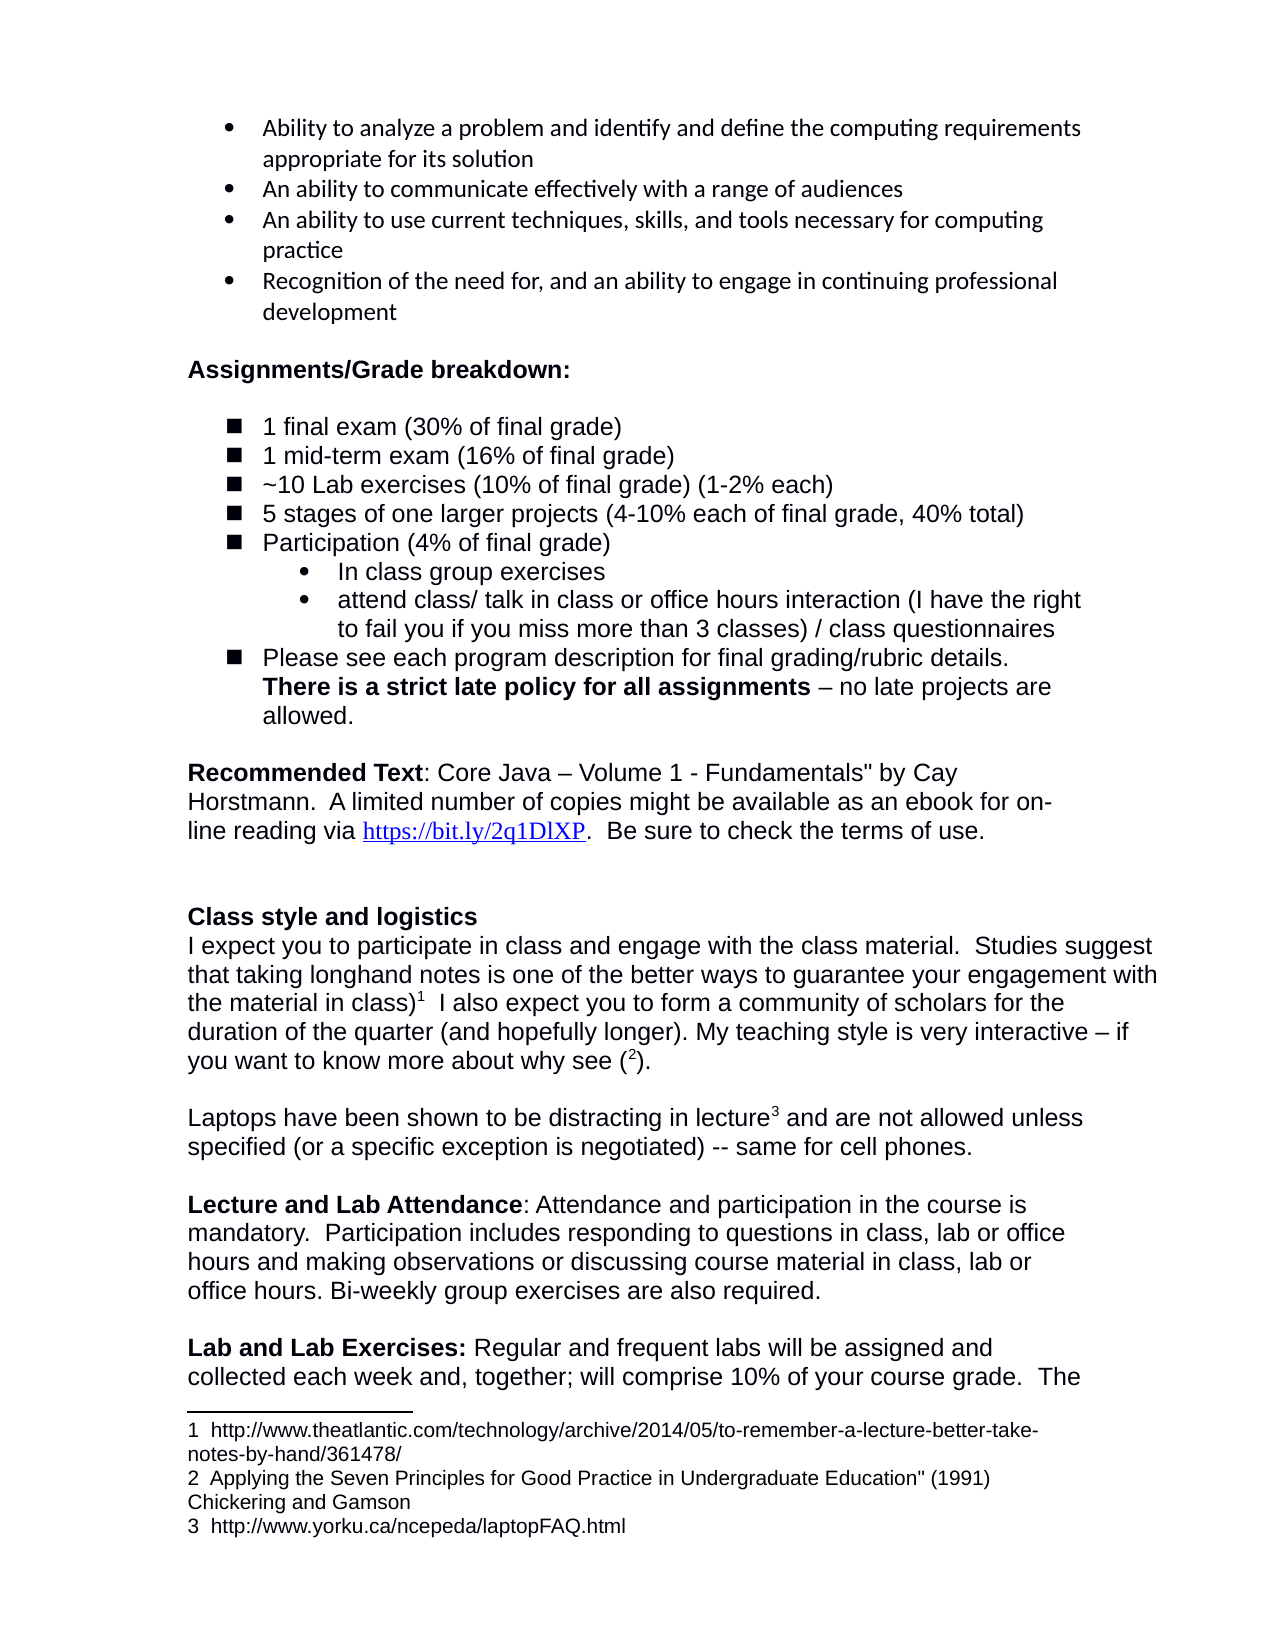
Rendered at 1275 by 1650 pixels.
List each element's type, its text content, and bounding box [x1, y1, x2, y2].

text Lab and Lab Exercises: Regular and frequent labs will be assigned and collected each week and, together; will comprise 10% of your course grade. The [187, 1333, 1087, 1391]
list 5 stages of one larger projects (4-10% each of final grade, 40% total) [225, 499, 1087, 528]
text Applying the Seven Principles for Good Practice in Undergraduate Education" (1991) Chickering and Gamson [187, 1466, 1087, 1513]
text http://www.theatlantic.com/technology/archive/2014/05/to-remember-a-lecture-better-take-notes-by-hand/361478/ [187, 1418, 1087, 1466]
text I expect you to participate in class and engage with the class material. Studies suggest that taking longhand notes is one of the better ways to guarantee your engagement with the material in class) I also expect you to form a community of scholars for the duration of the quarter (and hopefully longer). My teaching style is very interactive – if you want to know more about why see (). [187, 931, 1162, 1074]
list attend class/ talk in class or office hours interaction (I have the right to fail you if you miss more than 3 classes) / class questionnaires [300, 586, 1087, 643]
list 1 mid-term exam (16% of final grade) [225, 441, 1087, 470]
text Recommended Text: Core Java – Volume 1 - Fundamentals" by Cay Horstmann. A limited number of copies might be available as an ebook for on-line reading via https://bit.ly/2q1DlXP. Be sure to check the terms of use. [187, 758, 1087, 844]
list In class group exercises [300, 557, 1087, 586]
list An ability to communicate effectively with a range of audiences [225, 173, 1087, 204]
text Assignments/Grade breakdown: [187, 355, 1162, 384]
list Participation (4% of final grade) [225, 528, 1087, 557]
list Please see each program description for final grading/rubric details. There is a strict late policy for all assignments – no late projects are allowed. [225, 643, 1087, 729]
text Class style and logistics [187, 902, 1162, 931]
list 1 final exam (30% of final grade) [225, 412, 1087, 441]
text http://www.yorku.ca/ncepeda/laptopFAQ.html [187, 1513, 1087, 1537]
list An ability to use current techniques, skills, and tools necessary for computing practice [225, 204, 1087, 265]
list Ability to analyze a problem and identify and define the computing requirements appropriate for its solution [225, 112, 1087, 173]
text Lecture and Lab Attendance: Attendance and participation in the course is mandatory. Participation includes responding to questions in class, lab or office hours and making observations or discussing course material in class, lab or office hours. Bi-weekly group exercises are also required. [187, 1189, 1087, 1304]
list Recognition of the need for, and an ability to engage in continuing professional development [225, 265, 1087, 326]
text Laptops have been shown to be distracting in lecture and are not allowed unless specified (or a specific exception is negotiated) -- same for cell phones. [187, 1103, 1162, 1161]
list ~10 Lab exercises (10% of final grade) (1-2% each) [225, 470, 1087, 499]
